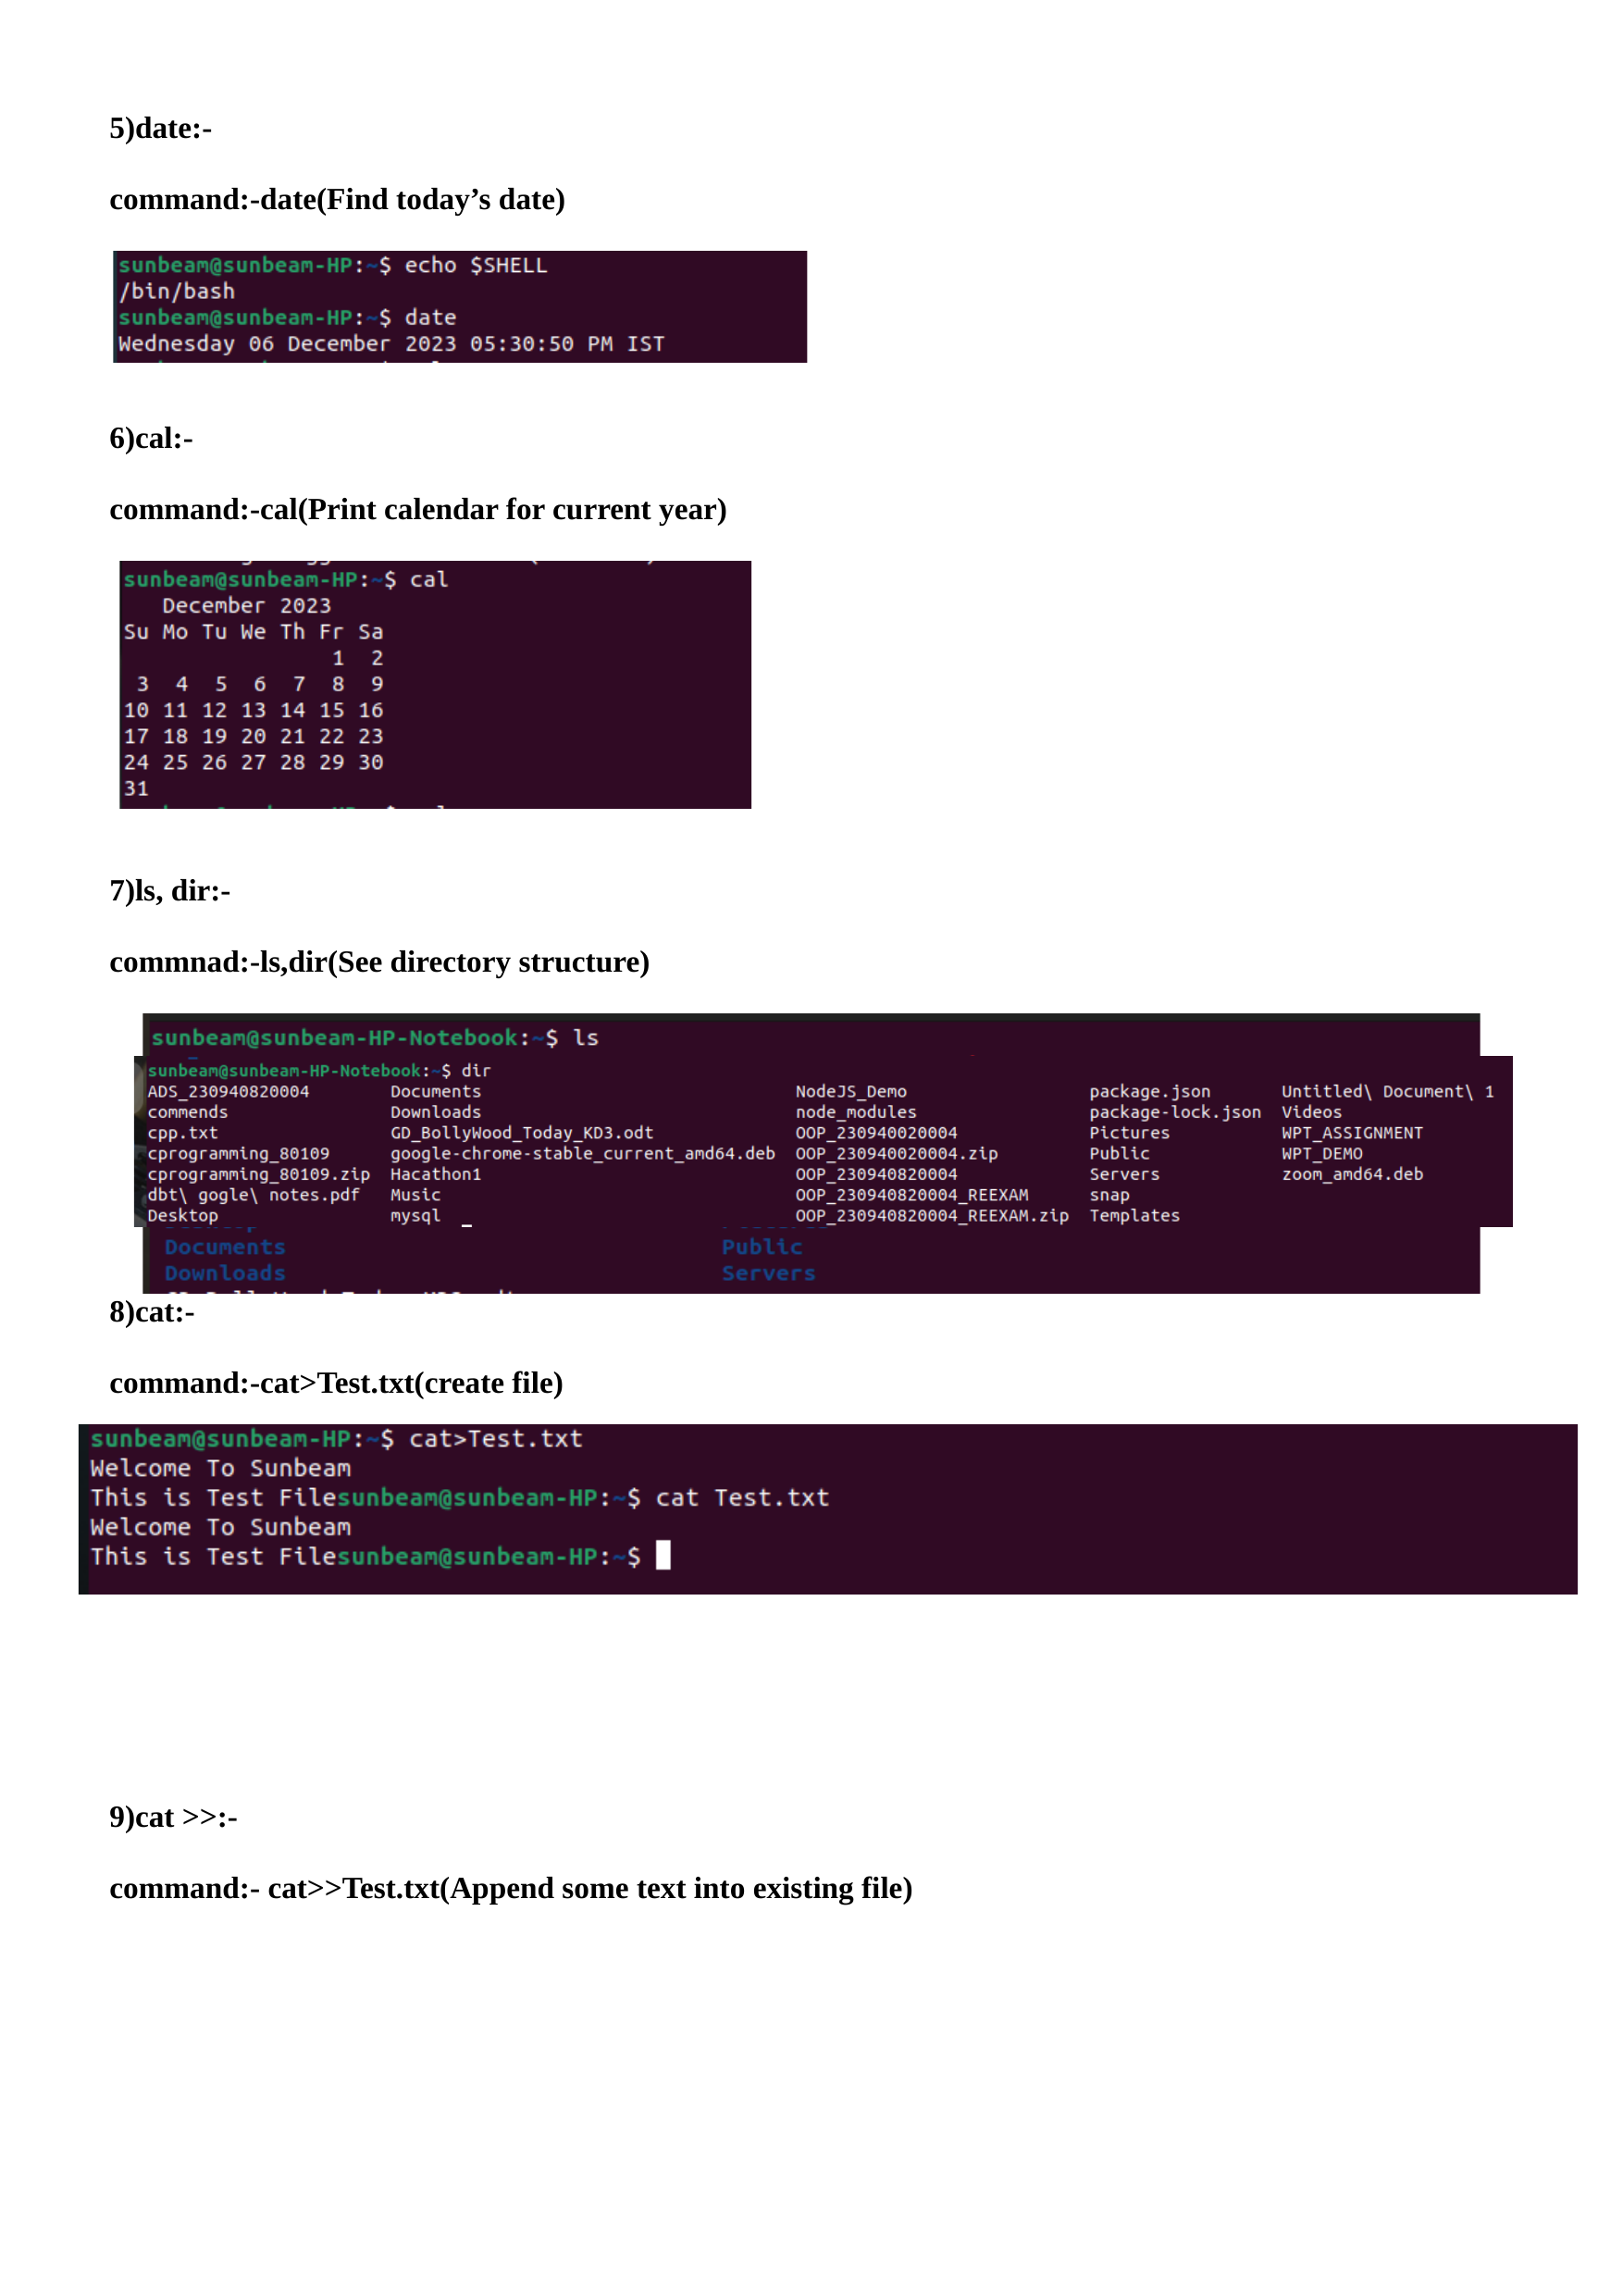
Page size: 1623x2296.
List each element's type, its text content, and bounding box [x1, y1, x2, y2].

picture [113, 251, 808, 363]
text commnad:-ls,dir(See directory structure) [109, 943, 1514, 978]
text 8)cat:- [109, 1138, 1514, 1329]
text command:-cat>Test.txt(create file) [109, 1364, 1514, 1399]
text 9)cat >>:- [109, 1798, 1514, 1834]
text 7)ls, dir:- [109, 872, 1514, 908]
text command:- cat>>Test.txt(Append some text into existing file) [109, 1869, 1514, 1905]
text command:-cal(Print calendar for current year) [109, 490, 1514, 526]
picture [78, 1424, 1579, 1595]
text 6)cal:- [109, 419, 1514, 455]
picture [133, 1013, 1513, 1294]
picture [119, 561, 752, 809]
text command:-date(Find today’s date) [109, 180, 1514, 216]
text 5)date:- [109, 109, 1514, 144]
